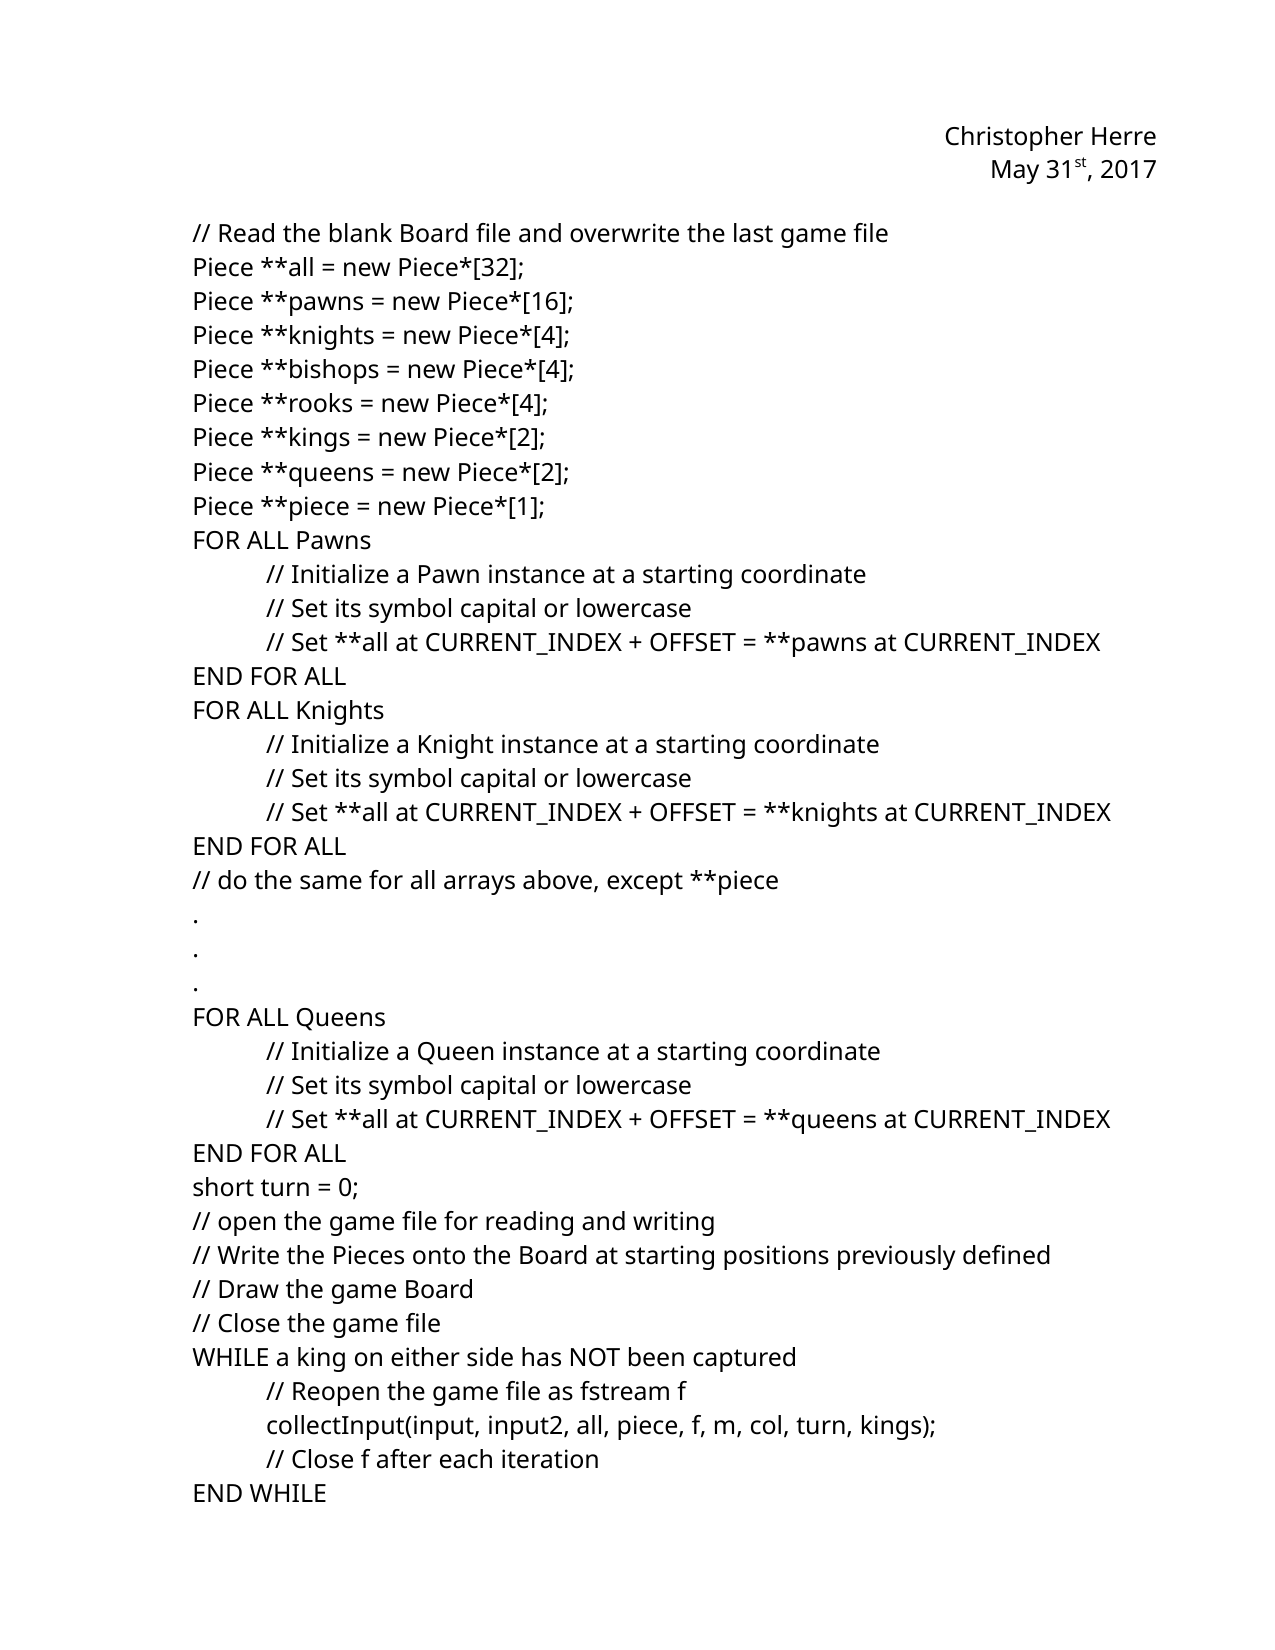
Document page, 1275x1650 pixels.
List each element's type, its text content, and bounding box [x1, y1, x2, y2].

text Piece **knights = new Piece*[4]; [118, 318, 1157, 352]
text FOR ALL Pawns [118, 522, 1157, 556]
text // do the same for all arrays above, except **piece [118, 863, 1157, 897]
text // Set its symbol capital or lowercase [118, 761, 1157, 795]
text Piece **pawns = new Piece*[16]; [118, 284, 1157, 318]
text FOR ALL Knights [118, 693, 1157, 727]
text // Write the Pieces onto the Board at starting positions previously defined [118, 1238, 1157, 1272]
text // Initialize a Pawn instance at a starting coordinate [118, 556, 1157, 590]
text Piece **queens = new Piece*[2]; [118, 454, 1157, 488]
text collectInput(input, input2, all, piece, f, m, col, turn, kings); [118, 1408, 1157, 1442]
text Piece **piece = new Piece*[1]; [118, 488, 1157, 522]
text // Set **all at CURRENT_INDEX + OFFSET = **pawns at CURRENT_INDEX [118, 624, 1157, 658]
text // Set its symbol capital or lowercase [118, 1067, 1157, 1101]
text // Initialize a Queen instance at a starting coordinate [118, 1033, 1157, 1067]
text short turn = 0; [118, 1169, 1157, 1203]
text END WHILE [118, 1476, 1157, 1510]
text . [118, 897, 1157, 931]
text // open the game file for reading and writing [118, 1203, 1157, 1238]
text Piece **all = new Piece*[32]; [118, 250, 1157, 284]
text Piece **bishops = new Piece*[4]; [118, 352, 1157, 386]
text // Reopen the game file as fstream f [118, 1374, 1157, 1408]
text // Set its symbol capital or lowercase [118, 590, 1157, 624]
text Piece **kings = new Piece*[2]; [118, 420, 1157, 454]
text // Draw the game Board [118, 1272, 1157, 1306]
text // Close f after each iteration [118, 1442, 1157, 1476]
text FOR ALL Queens [118, 999, 1157, 1033]
text // Initialize a Knight instance at a starting coordinate [118, 727, 1157, 761]
text END FOR ALL [118, 829, 1157, 863]
text // Close the game file [118, 1306, 1157, 1340]
text . [118, 965, 1157, 999]
text END FOR ALL [118, 658, 1157, 693]
text // Set **all at CURRENT_INDEX + OFFSET = **knights at CURRENT_INDEX [118, 795, 1157, 829]
text . [118, 931, 1157, 965]
text // Read the blank Board file and overwrite the last game file [118, 216, 1157, 250]
text WHILE a king on either side has NOT been captured [118, 1340, 1157, 1374]
text END FOR ALL [118, 1135, 1157, 1169]
text Piece **rooks = new Piece*[4]; [118, 386, 1157, 420]
text // Set **all at CURRENT_INDEX + OFFSET = **queens at CURRENT_INDEX [118, 1101, 1157, 1135]
